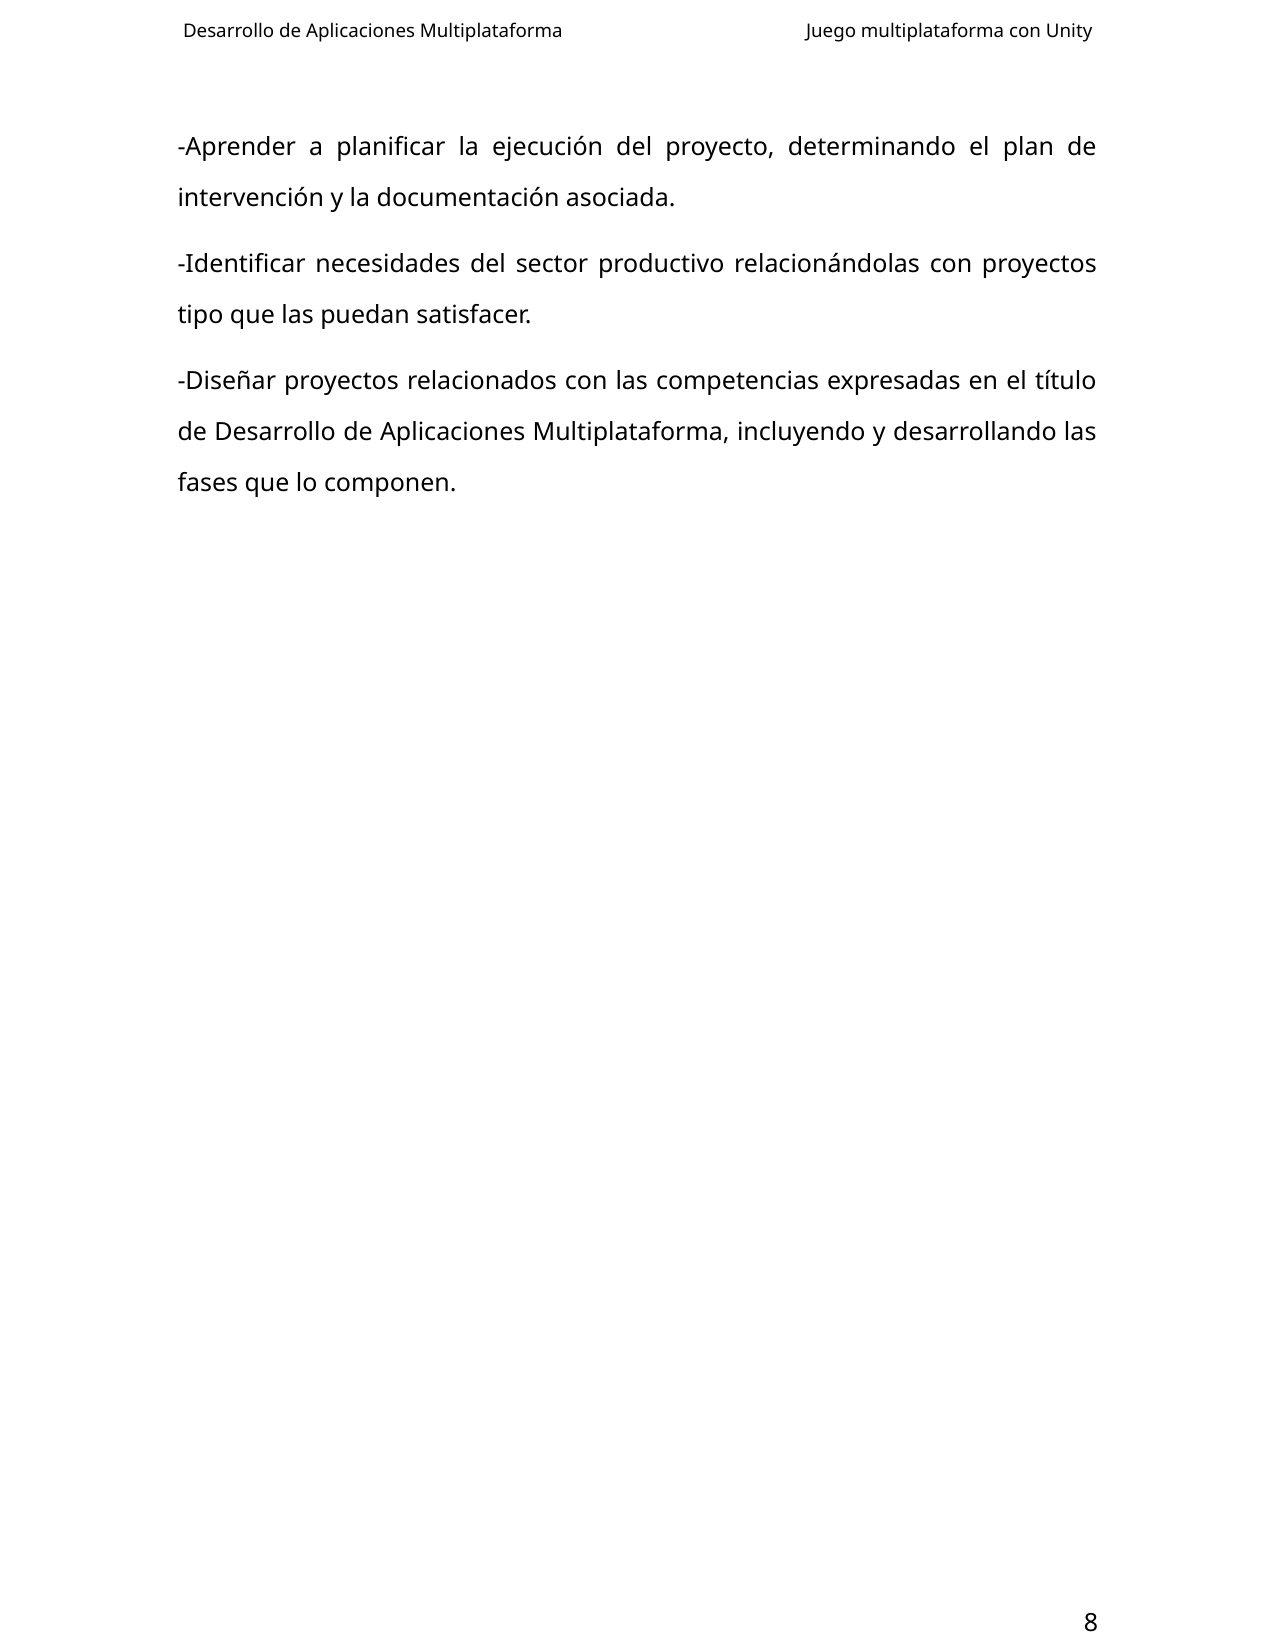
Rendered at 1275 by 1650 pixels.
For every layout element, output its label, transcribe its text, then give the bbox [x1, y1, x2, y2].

text -Diseñar proyectos relacionados con las competencias expresadas en el título de Desarrollo de Aplicaciones Multiplataforma, incluyendo y desarrollando las fases que lo componen. [177, 362, 1098, 498]
text -Identificar necesidades del sector productivo relacionándolas con proyectos tipo que las puedan satisfacer. [177, 246, 1098, 331]
text -Aprender a planificar la ejecución del proyecto, determinando el plan de intervención y la documentación asociada. [177, 129, 1098, 214]
